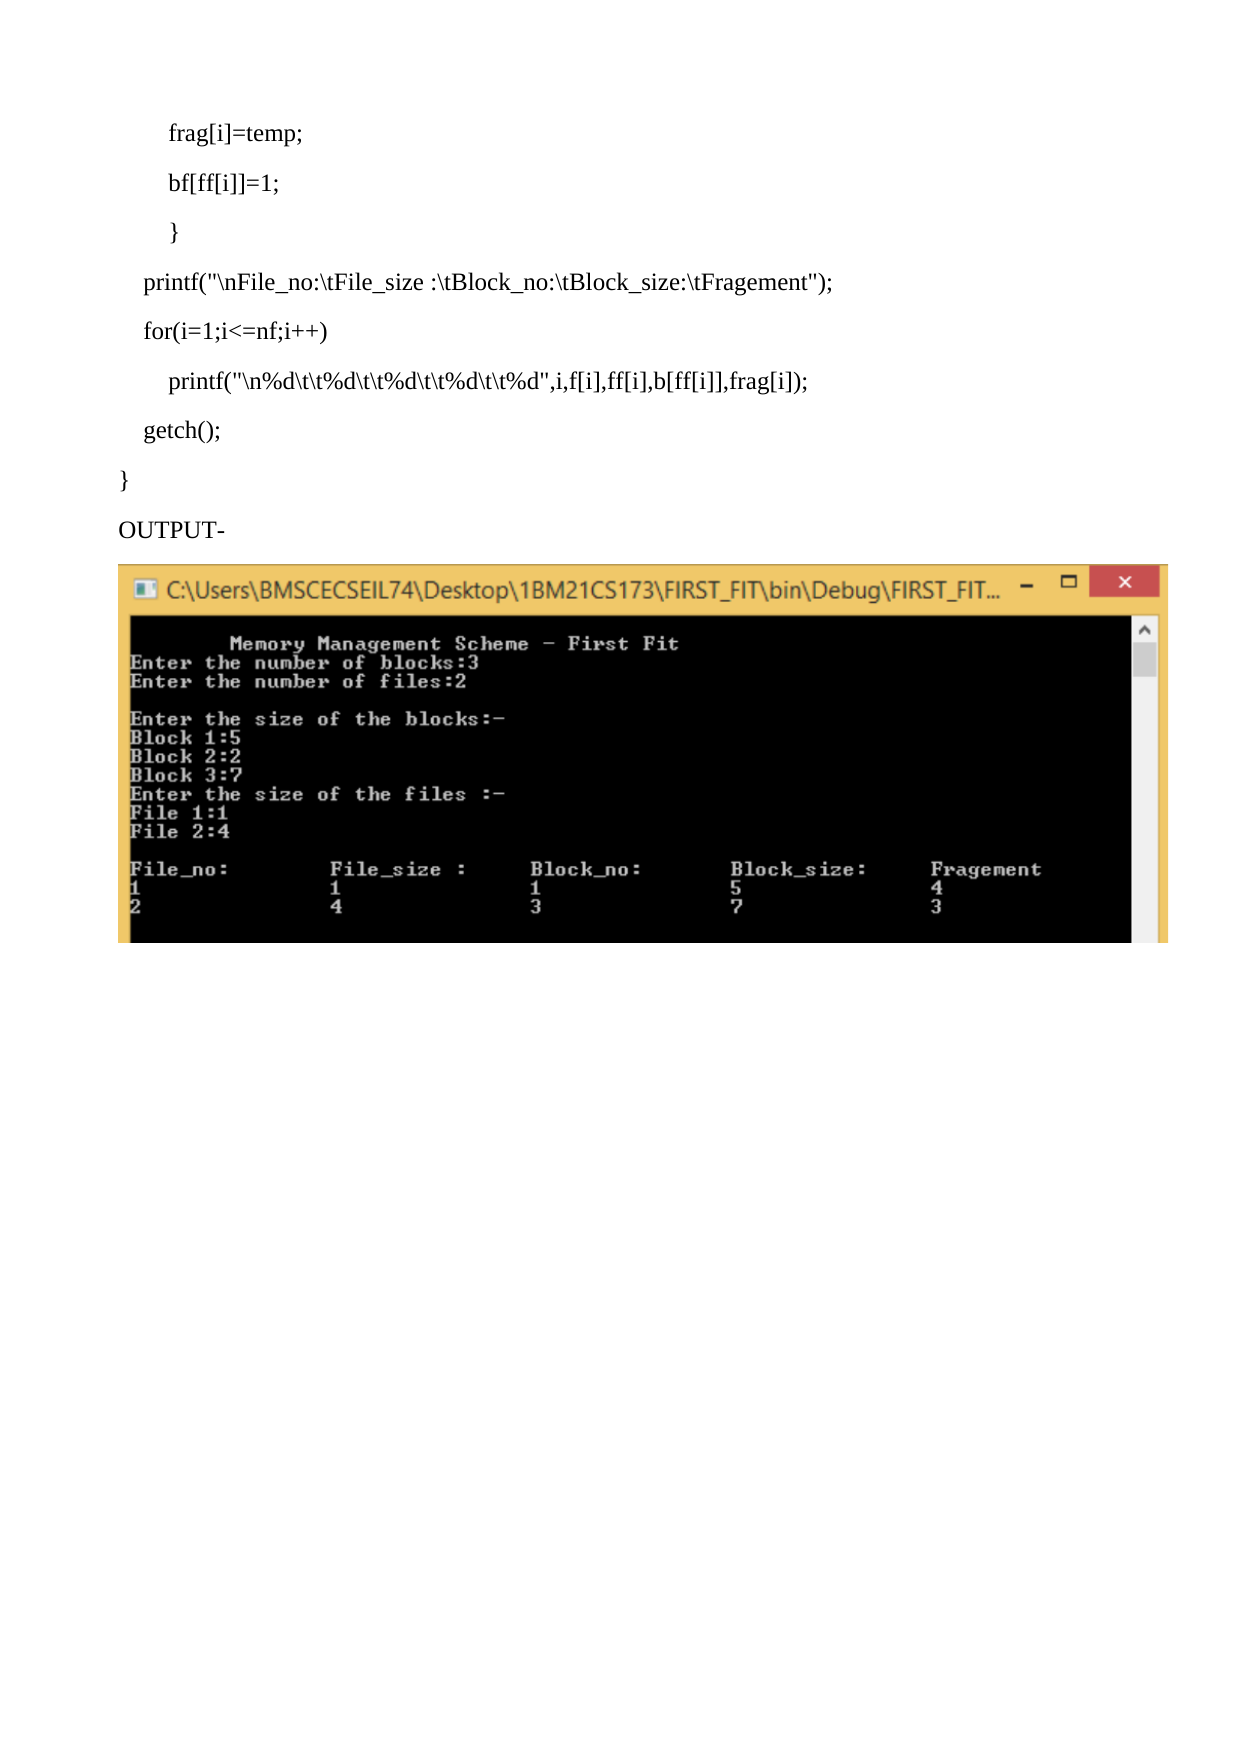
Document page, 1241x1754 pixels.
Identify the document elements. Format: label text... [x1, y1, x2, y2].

text frag[i]=temp; [118, 118, 1122, 147]
text for(i=1;i<=nf;i++) [118, 316, 1122, 345]
text OUTPUT- [118, 515, 1122, 543]
text } [118, 217, 1122, 246]
text printf("\nFile_no:\tFile_size :\tBlock_no:\tBlock_size:\tFragement"); [118, 267, 1122, 296]
text getch(); [118, 416, 1122, 444]
text bf[ff[i]]=1; [118, 168, 1122, 196]
text printf("\n%d\t\t%d\t\t%d\t\t%d\t\t%d",i,f[i],ff[i],b[ff[i]],frag[i]); [118, 366, 1122, 395]
text } [118, 465, 1122, 494]
